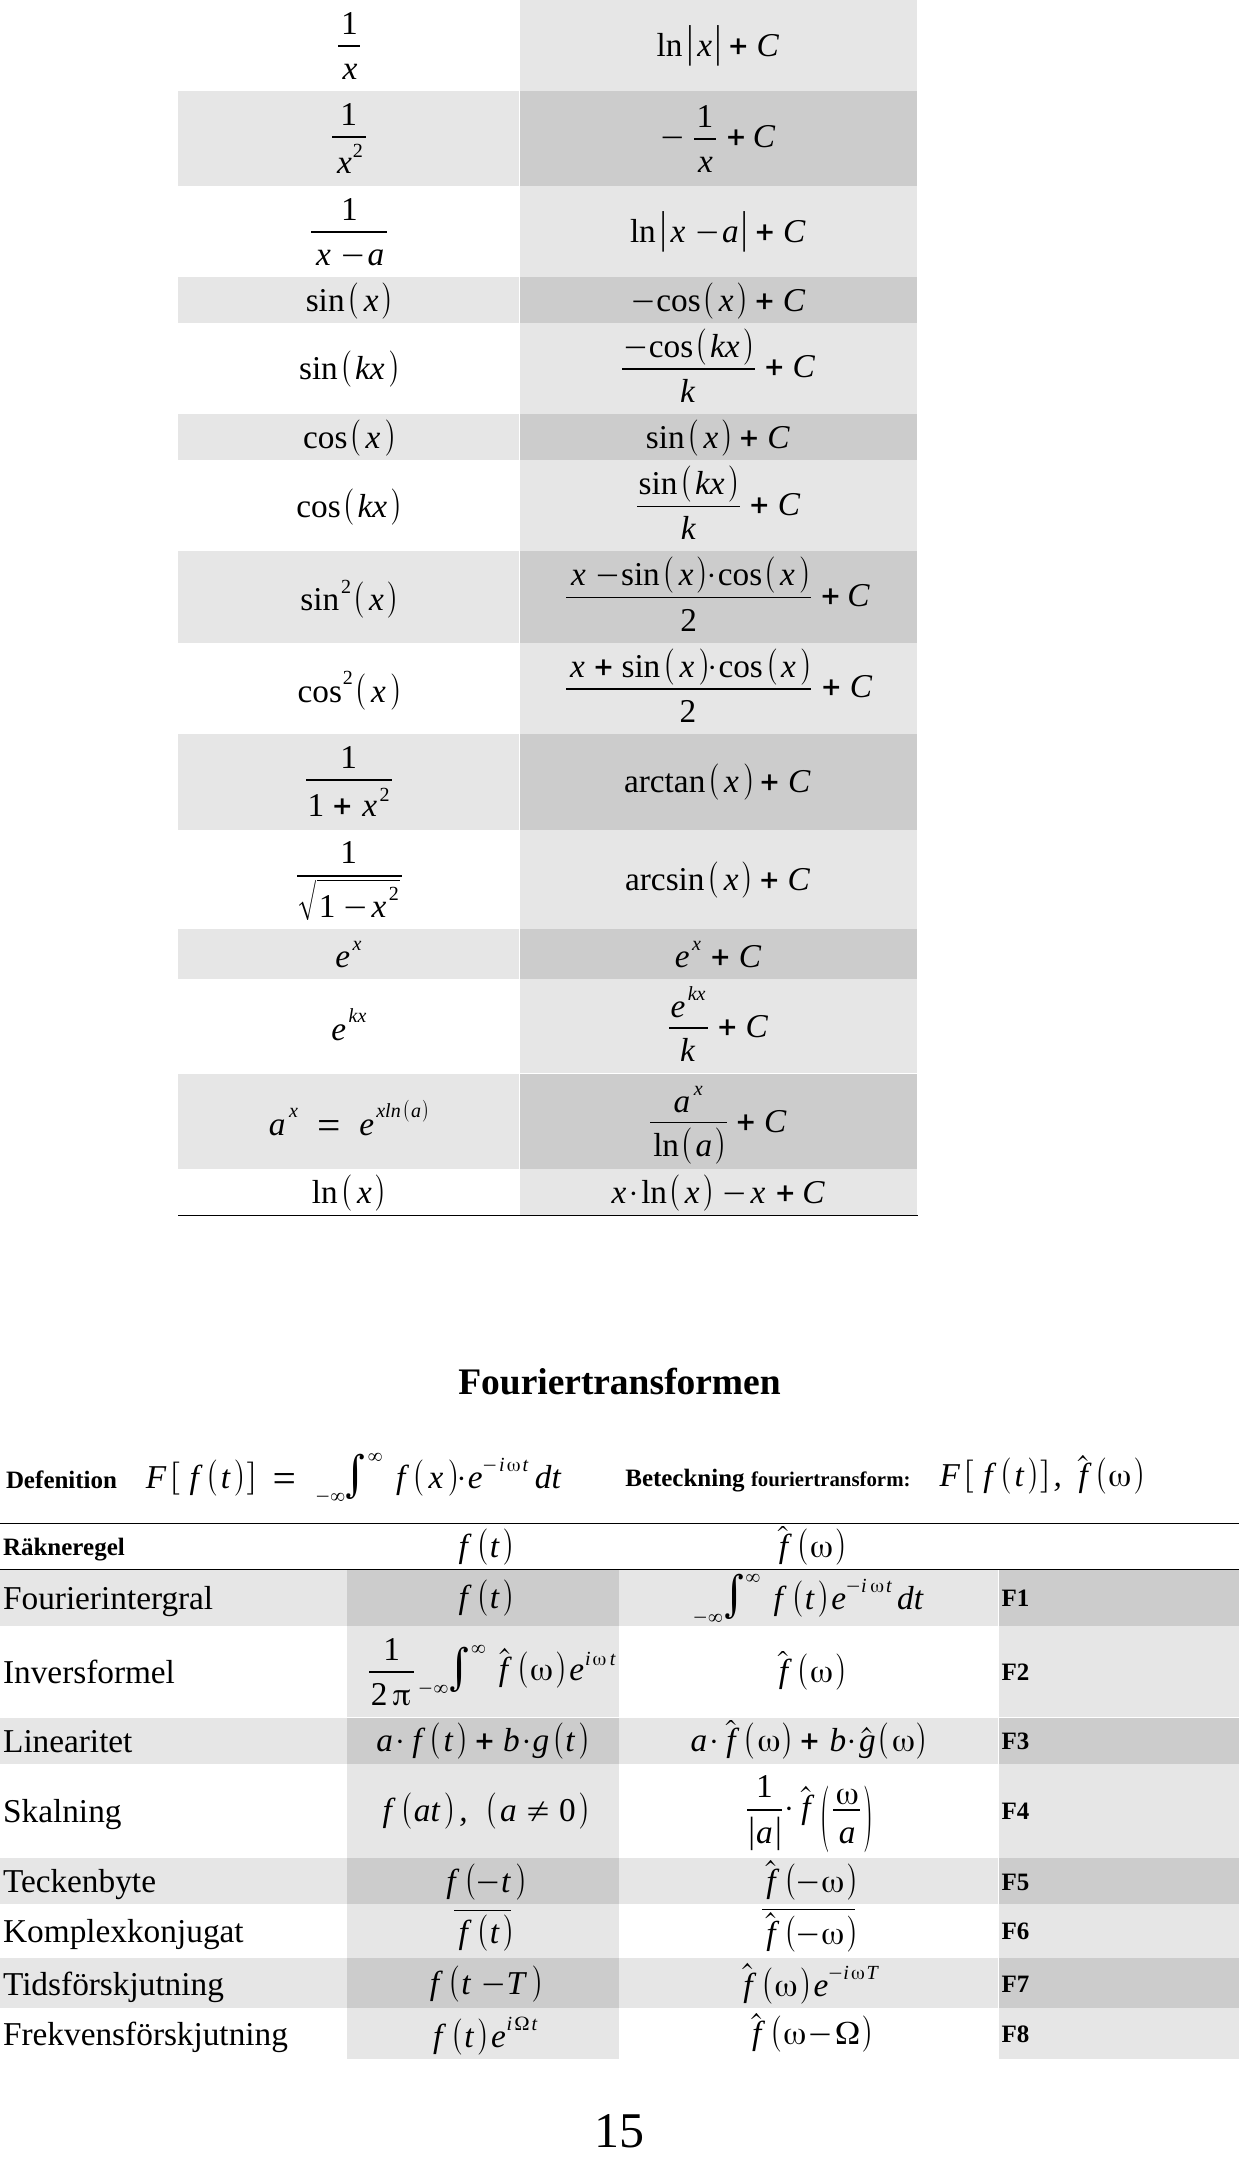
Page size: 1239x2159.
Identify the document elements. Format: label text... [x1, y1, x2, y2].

table_cell [520, 414, 917, 460]
table_cell [520, 830, 917, 929]
table_cell [178, 1074, 519, 1169]
table_cell [619, 1904, 998, 1958]
table_cell F8 [999, 2008, 1239, 2059]
table_cell [619, 1958, 998, 2008]
table_cell Skalning [0, 1764, 347, 1858]
table_cell Komplexkonjugat [0, 1904, 347, 1958]
table_cell [619, 1764, 998, 1858]
table_cell [178, 979, 519, 1073]
table_cell [520, 643, 917, 734]
table_cell [178, 830, 519, 929]
table_header Beteckning fouriertransform: [619, 1446, 1239, 1508]
table_cell [347, 1858, 619, 1904]
table_cell F6 [999, 1904, 1239, 1958]
table_cell [347, 1626, 619, 1717]
table_cell F4 [999, 1764, 1239, 1858]
table_cell Tidsförskjutning [0, 1958, 347, 2008]
table_cell [520, 186, 917, 277]
table_cell F3 [999, 1718, 1239, 1764]
table_cell [347, 1570, 619, 1626]
table_header [999, 1524, 1239, 1569]
table_header Defenition [0, 1446, 619, 1508]
table_cell F2 [999, 1626, 1239, 1717]
table_cell [347, 1958, 619, 2008]
table_cell [178, 643, 519, 734]
table_cell [520, 323, 917, 414]
table_cell [520, 460, 917, 551]
table_cell [520, 1169, 917, 1215]
table_cell [178, 277, 519, 323]
table_header Räkneregel [0, 1524, 347, 1569]
table_cell [520, 1074, 917, 1169]
table_cell [520, 734, 917, 830]
table_cell [520, 551, 917, 643]
table_cell [619, 1626, 998, 1717]
table_cell [619, 1570, 998, 1626]
table_cell Frekvensförskjutning [0, 2008, 347, 2059]
table_cell [178, 551, 519, 643]
table_cell [520, 277, 917, 323]
table_cell Teckenbyte [0, 1858, 347, 1904]
table_cell [178, 186, 519, 277]
table_cell [619, 1718, 998, 1764]
table_cell [347, 1764, 619, 1858]
table_cell F5 [999, 1858, 1239, 1904]
table_cell [619, 1858, 998, 1904]
table_cell Linearitet [0, 1718, 347, 1764]
table_cell Inversformel [0, 1626, 347, 1717]
table_cell [347, 2008, 619, 2059]
table_header [347, 1524, 619, 1569]
table_cell [520, 979, 917, 1073]
table_cell [178, 734, 519, 830]
table_cell [619, 2008, 998, 2059]
table_cell F7 [999, 1958, 1239, 2008]
text Fouriertransformen [0, 1359, 1239, 1402]
table_cell [178, 323, 519, 414]
table_cell [520, 91, 917, 186]
table_cell [178, 1169, 519, 1215]
table_cell [178, 414, 519, 460]
table_header [619, 1524, 998, 1569]
table_cell [520, 0, 917, 91]
table_cell F1 [999, 1570, 1239, 1626]
table_cell [178, 460, 519, 551]
table_cell Fourierintergral [0, 1570, 347, 1626]
table_cell [347, 1718, 619, 1764]
table_cell [520, 929, 917, 979]
table_cell [178, 929, 519, 979]
table_cell [347, 1904, 619, 1958]
table_cell [178, 91, 519, 186]
table_cell [178, 0, 519, 91]
